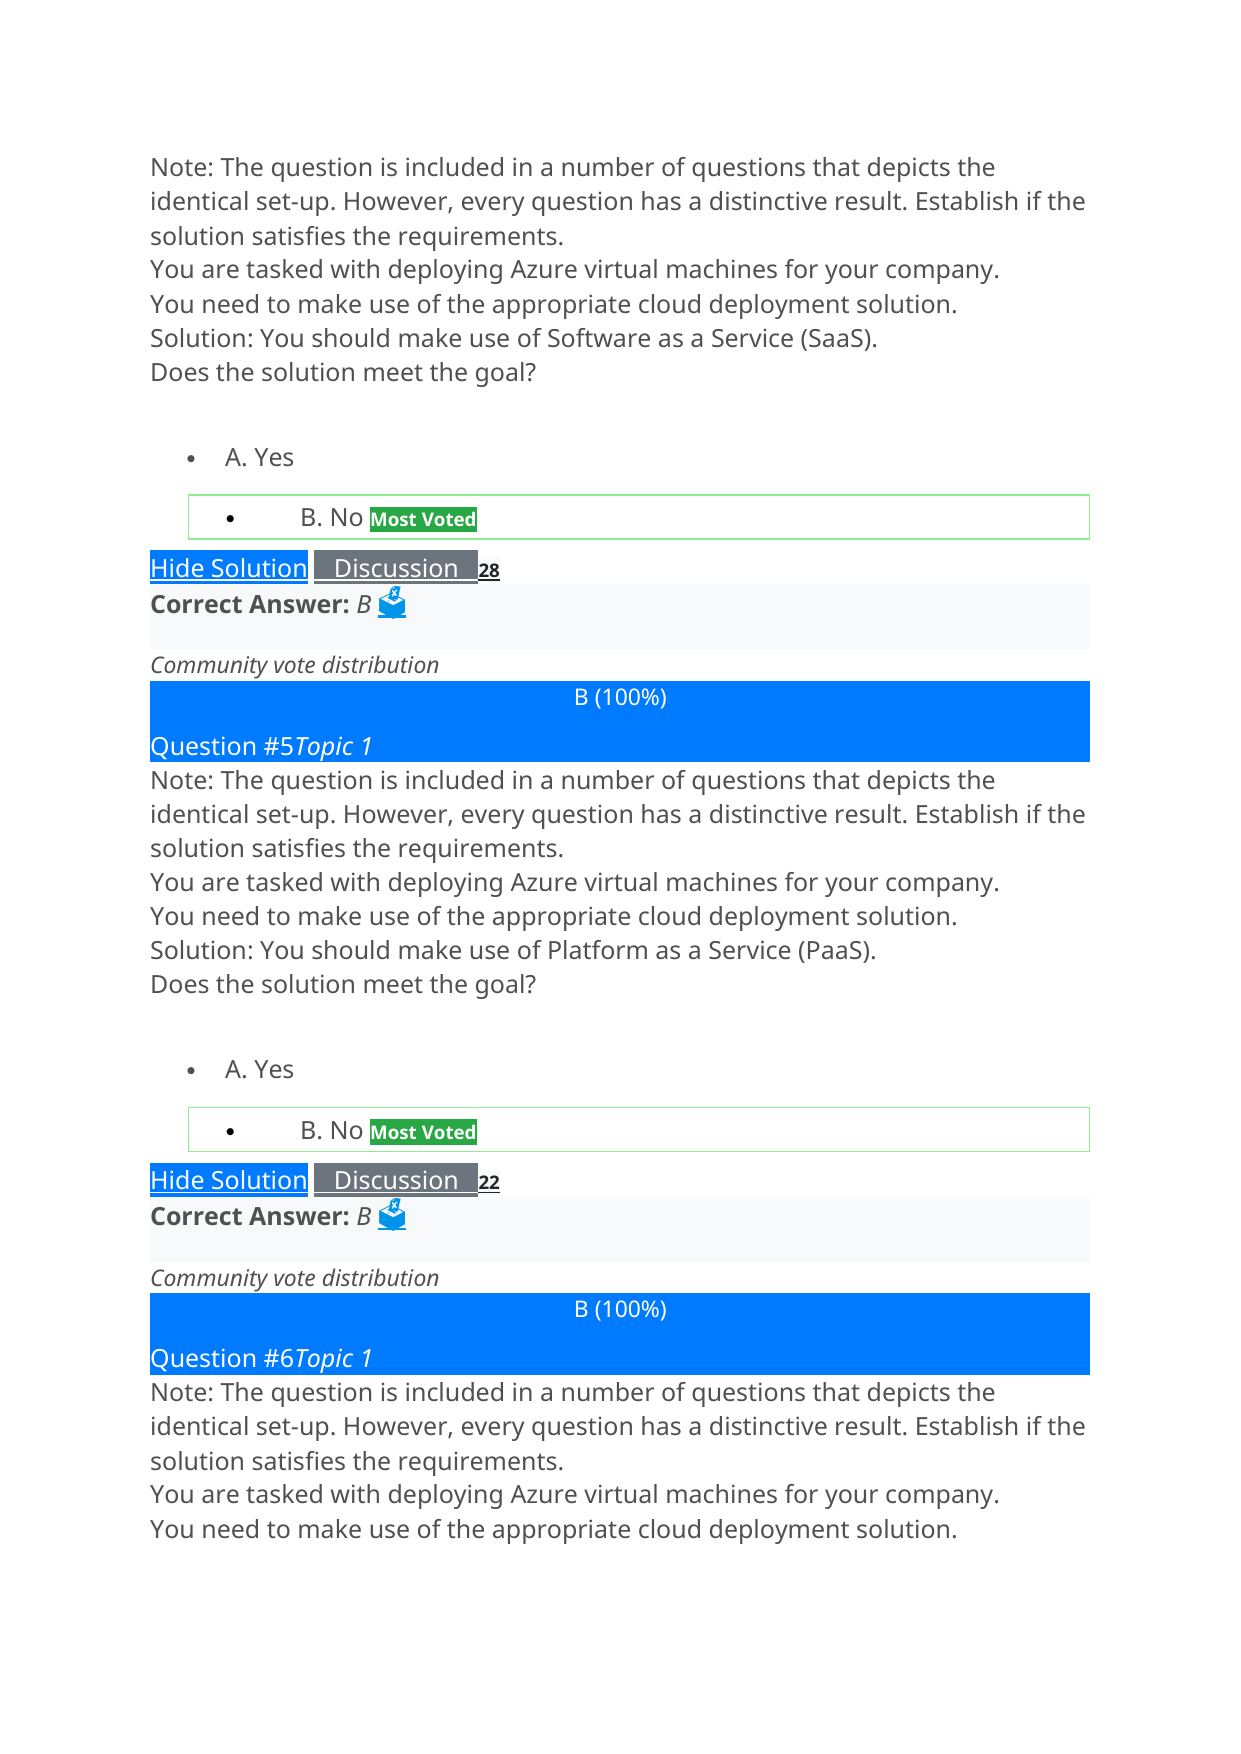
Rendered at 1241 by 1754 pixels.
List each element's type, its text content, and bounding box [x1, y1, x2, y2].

text Note: The question is included in a number of questions that depicts the identical set-up. However, every question has a distinctive result. Establish if the solution satisfies the requirements. You are tasked with deploying Azure virtual machines for your company. You need to make use of the appropriate cloud deployment solution. Solution: You should make use of Software as a Service (SaaS). Does the solution meet the goal? [150, 150, 1090, 388]
list B. No Most Voted [189, 496, 1089, 538]
list B. No Most Voted [189, 1108, 1089, 1151]
text Correct Answer: B 🗳️ [150, 584, 1090, 649]
text B (100%) [150, 681, 1090, 712]
text Note: The question is included in a number of questions that depicts the identical set-up. However, every question has a distinctive result. Establish if the solution satisfies the requirements. You are tasked with deploying Azure virtual machines for your company. You need to make use of the appropriate cloud deployment solution. [150, 1375, 1090, 1545]
text Note: The question is included in a number of questions that depicts the identical set-up. However, every question has a distinctive result. Establish if the solution satisfies the requirements. You are tasked with deploying Azure virtual machines for your company. You need to make use of the appropriate cloud deployment solution. Solution: You should make use of Platform as a Service (PaaS). Does the solution meet the goal? [150, 762, 1090, 1001]
text Community vote distribution [150, 1262, 1090, 1293]
text Community vote distribution [150, 649, 1090, 681]
text Hide Solution Discussion 22 [150, 1163, 1090, 1197]
list A. Yes [187, 1052, 1090, 1086]
text B (100%) [150, 1293, 1090, 1324]
text Hide Solution Discussion 28 [150, 550, 1090, 584]
text Question #5Topic 1 [150, 728, 1090, 762]
text Correct Answer: B 🗳️ [150, 1197, 1090, 1262]
list A. Yes [187, 439, 1090, 473]
text Question #6Topic 1 [150, 1341, 1090, 1375]
